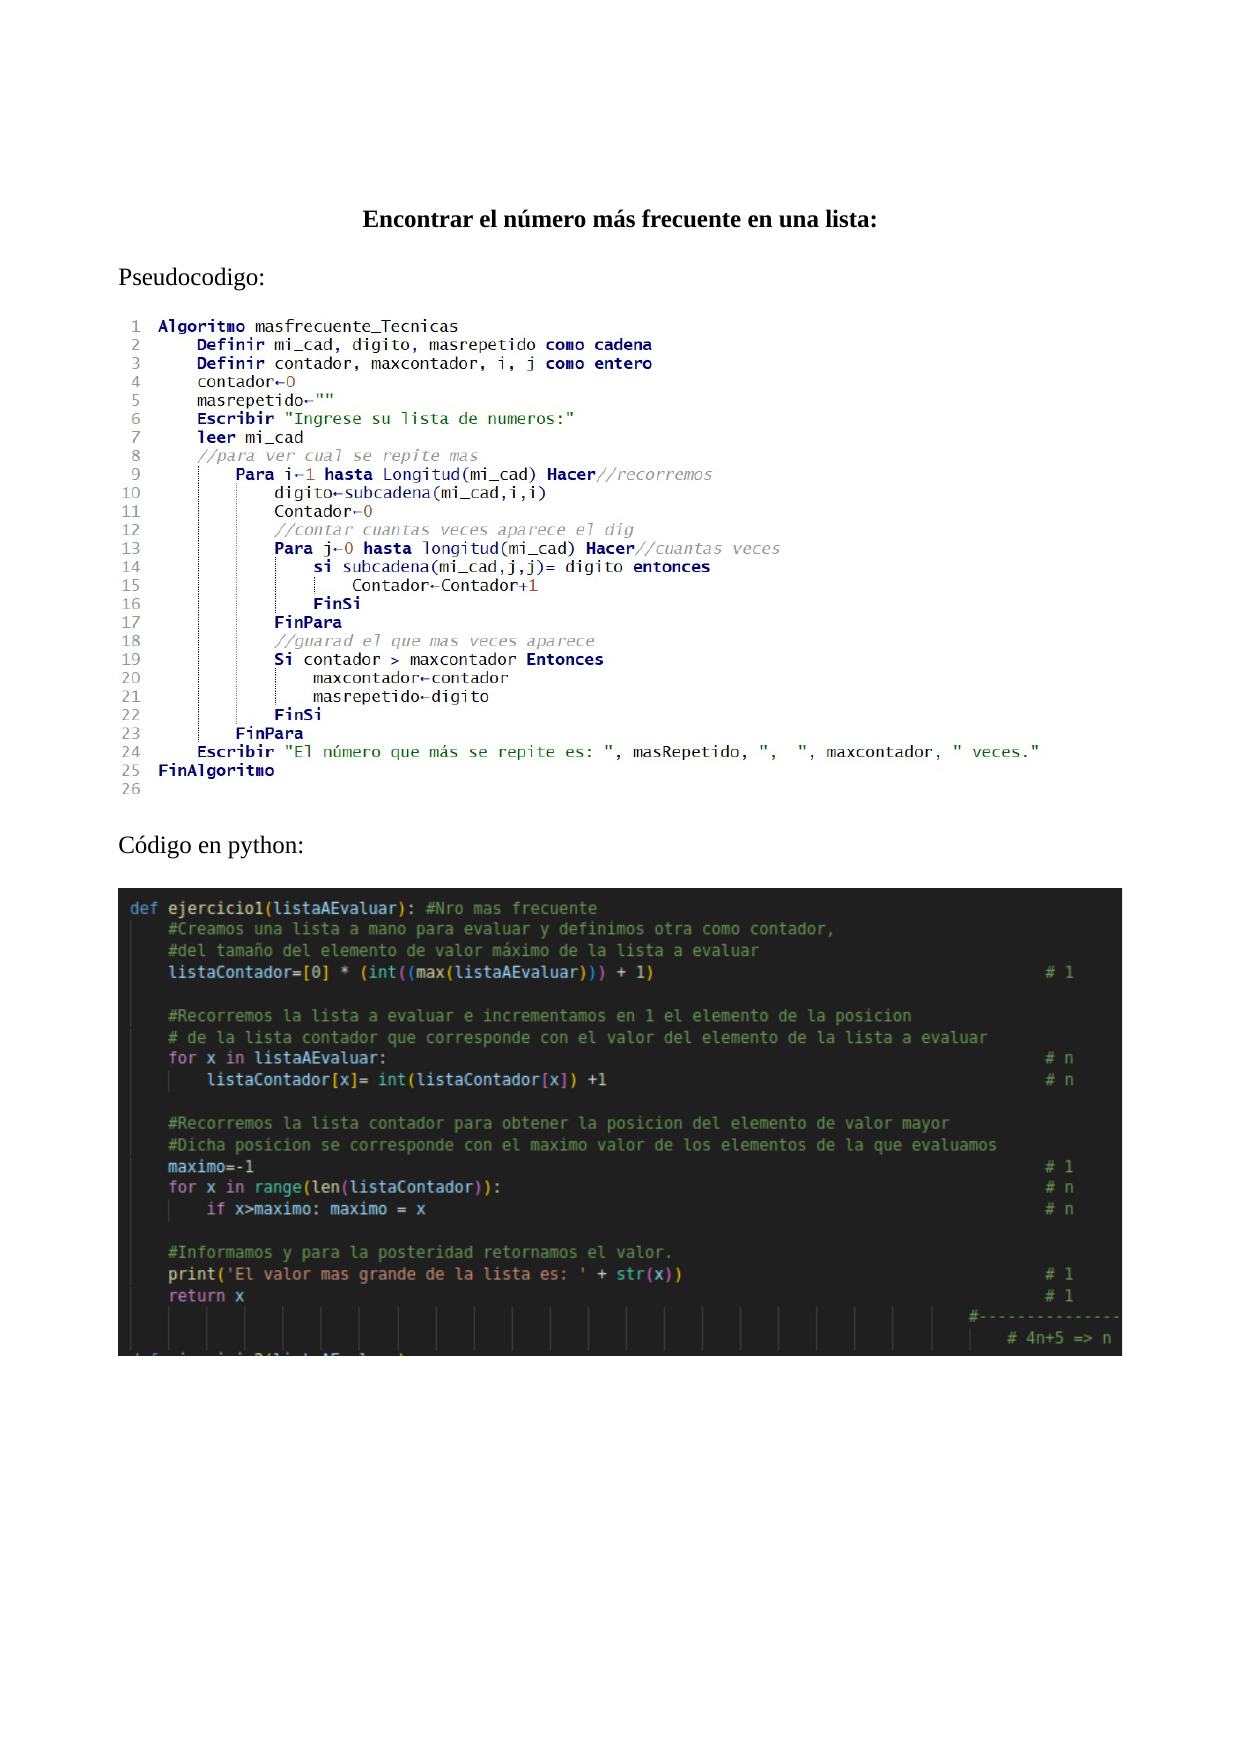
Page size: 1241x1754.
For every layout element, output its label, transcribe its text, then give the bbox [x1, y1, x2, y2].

text Código en python: [118, 831, 1122, 859]
picture [118, 888, 1123, 1356]
text Encontrar el número más frecuente en una lista: [118, 204, 1122, 233]
text Pseudocodigo: [118, 262, 1122, 291]
picture [118, 319, 1123, 831]
